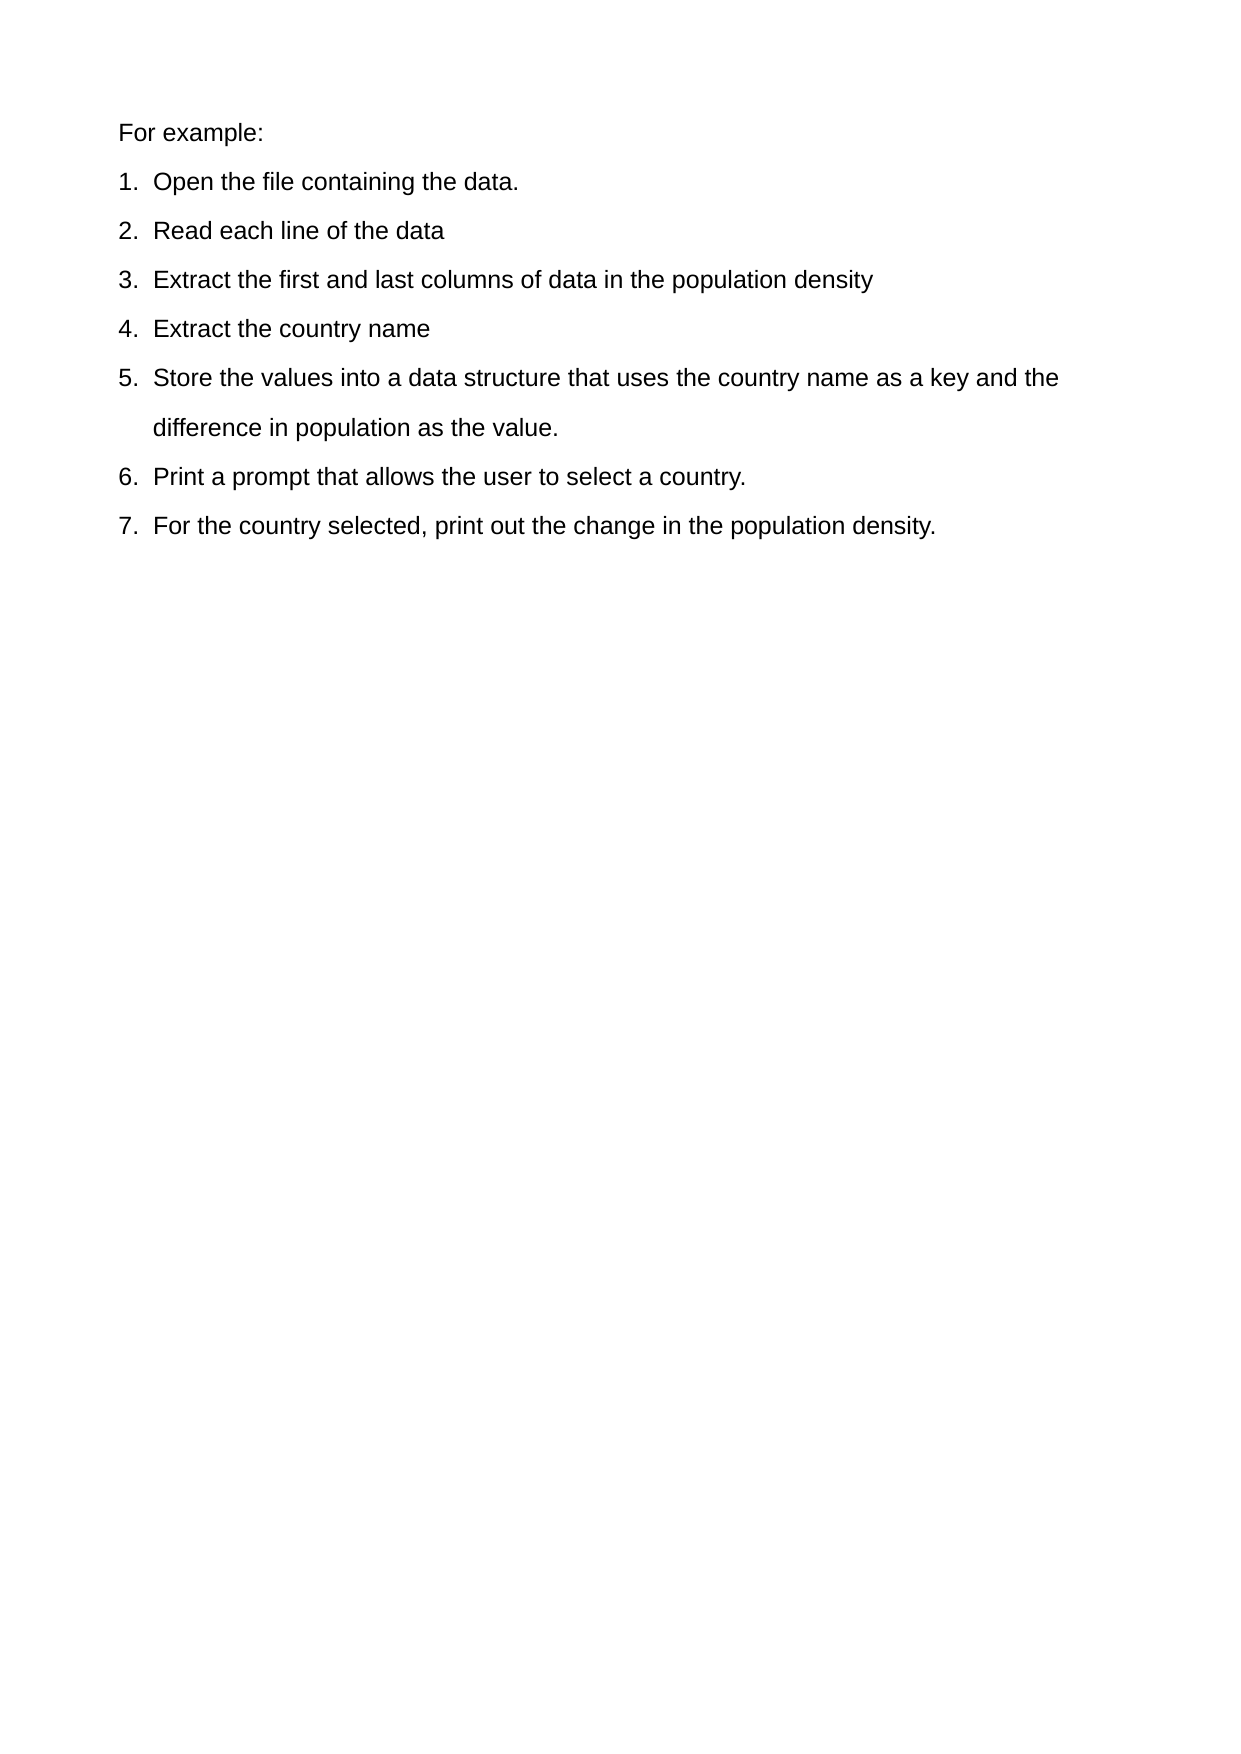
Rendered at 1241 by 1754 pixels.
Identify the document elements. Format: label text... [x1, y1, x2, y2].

text 6. Print a prompt that allows the user to select a country. [118, 462, 1122, 490]
text 7. For the country selected, print out the change in the population density. [118, 511, 1122, 539]
text 1. Open the file containing the data. [118, 167, 1122, 196]
text For example: [118, 118, 1122, 147]
text 3. Extract the first and last columns of data in the population density [118, 265, 1122, 294]
text 5. Store the values into a data structure that uses the country name as a key and the [118, 363, 1122, 392]
text 2. Read each line of the data [118, 216, 1122, 245]
text difference in population as the value. [118, 412, 1122, 441]
text 4. Extract the country name [118, 314, 1122, 343]
